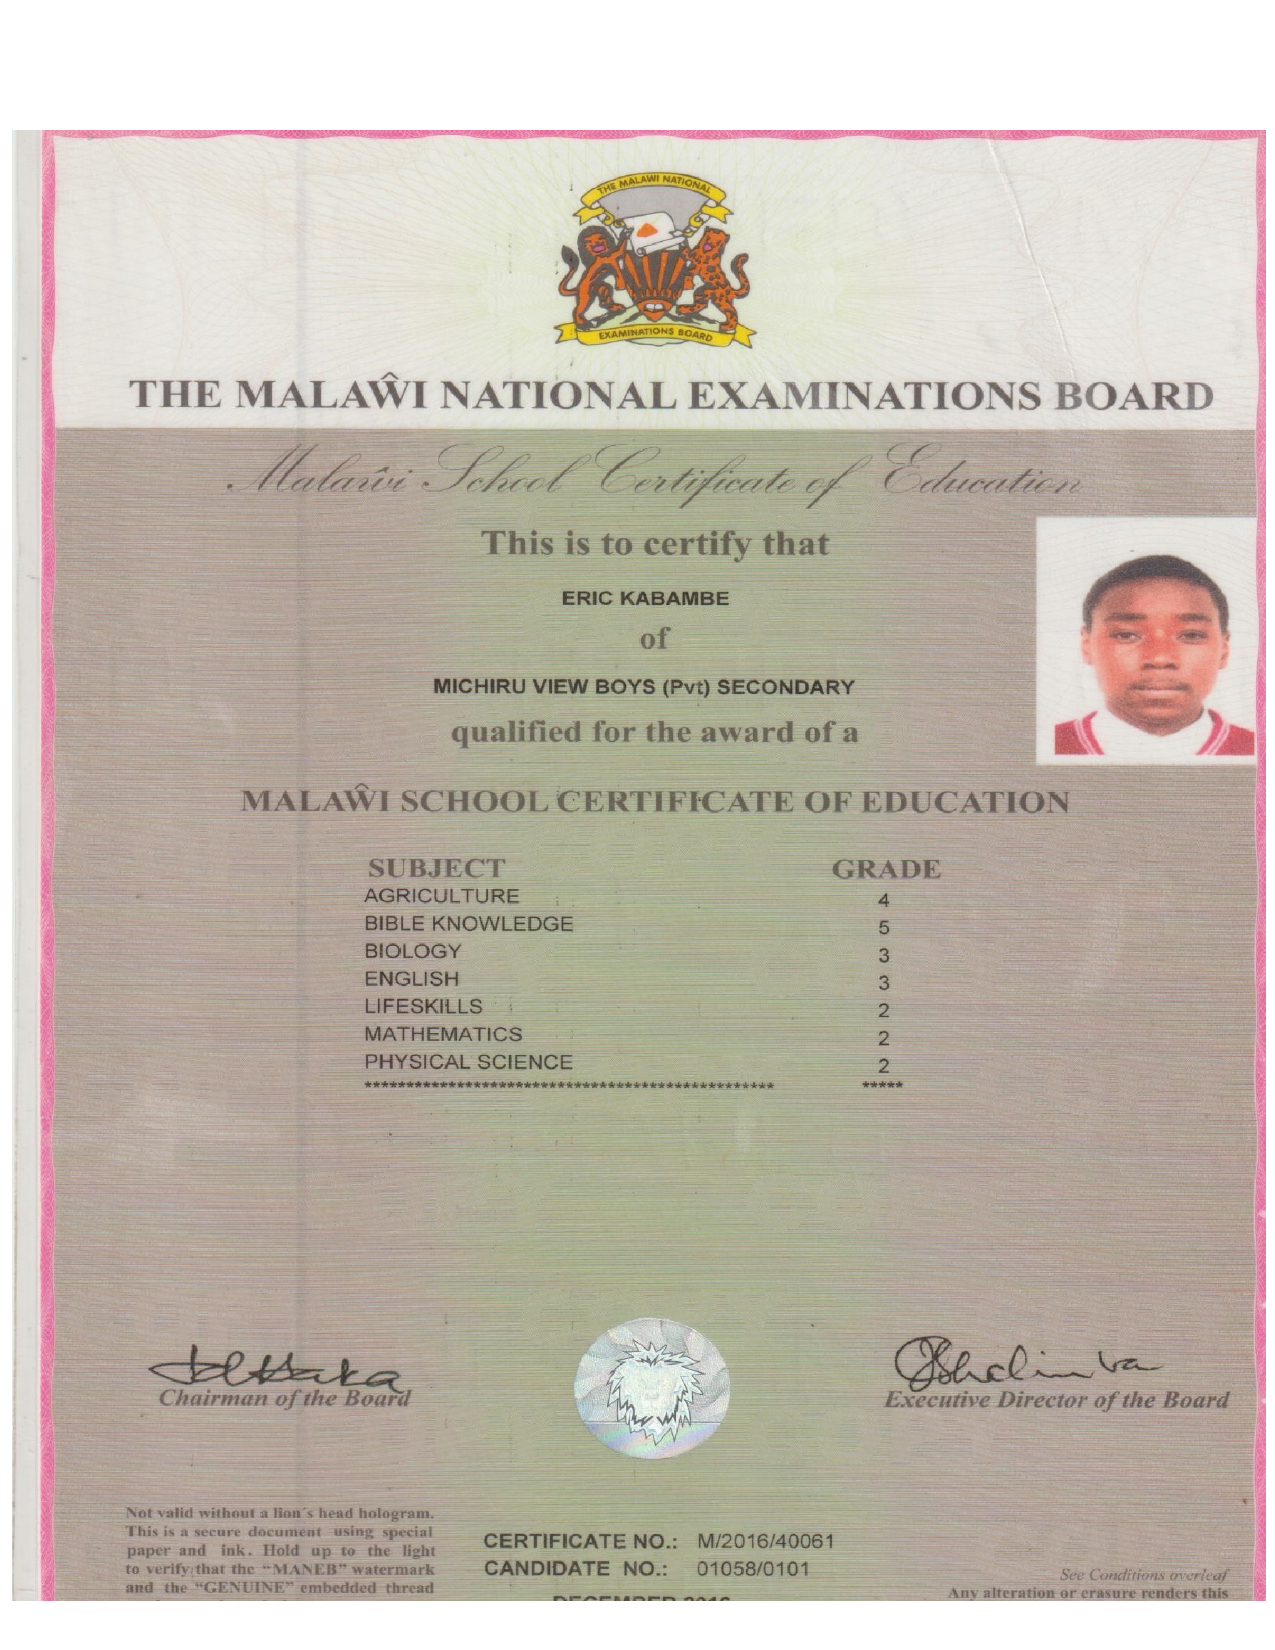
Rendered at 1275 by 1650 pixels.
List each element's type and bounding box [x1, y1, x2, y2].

picture [12, 130, 1266, 1601]
